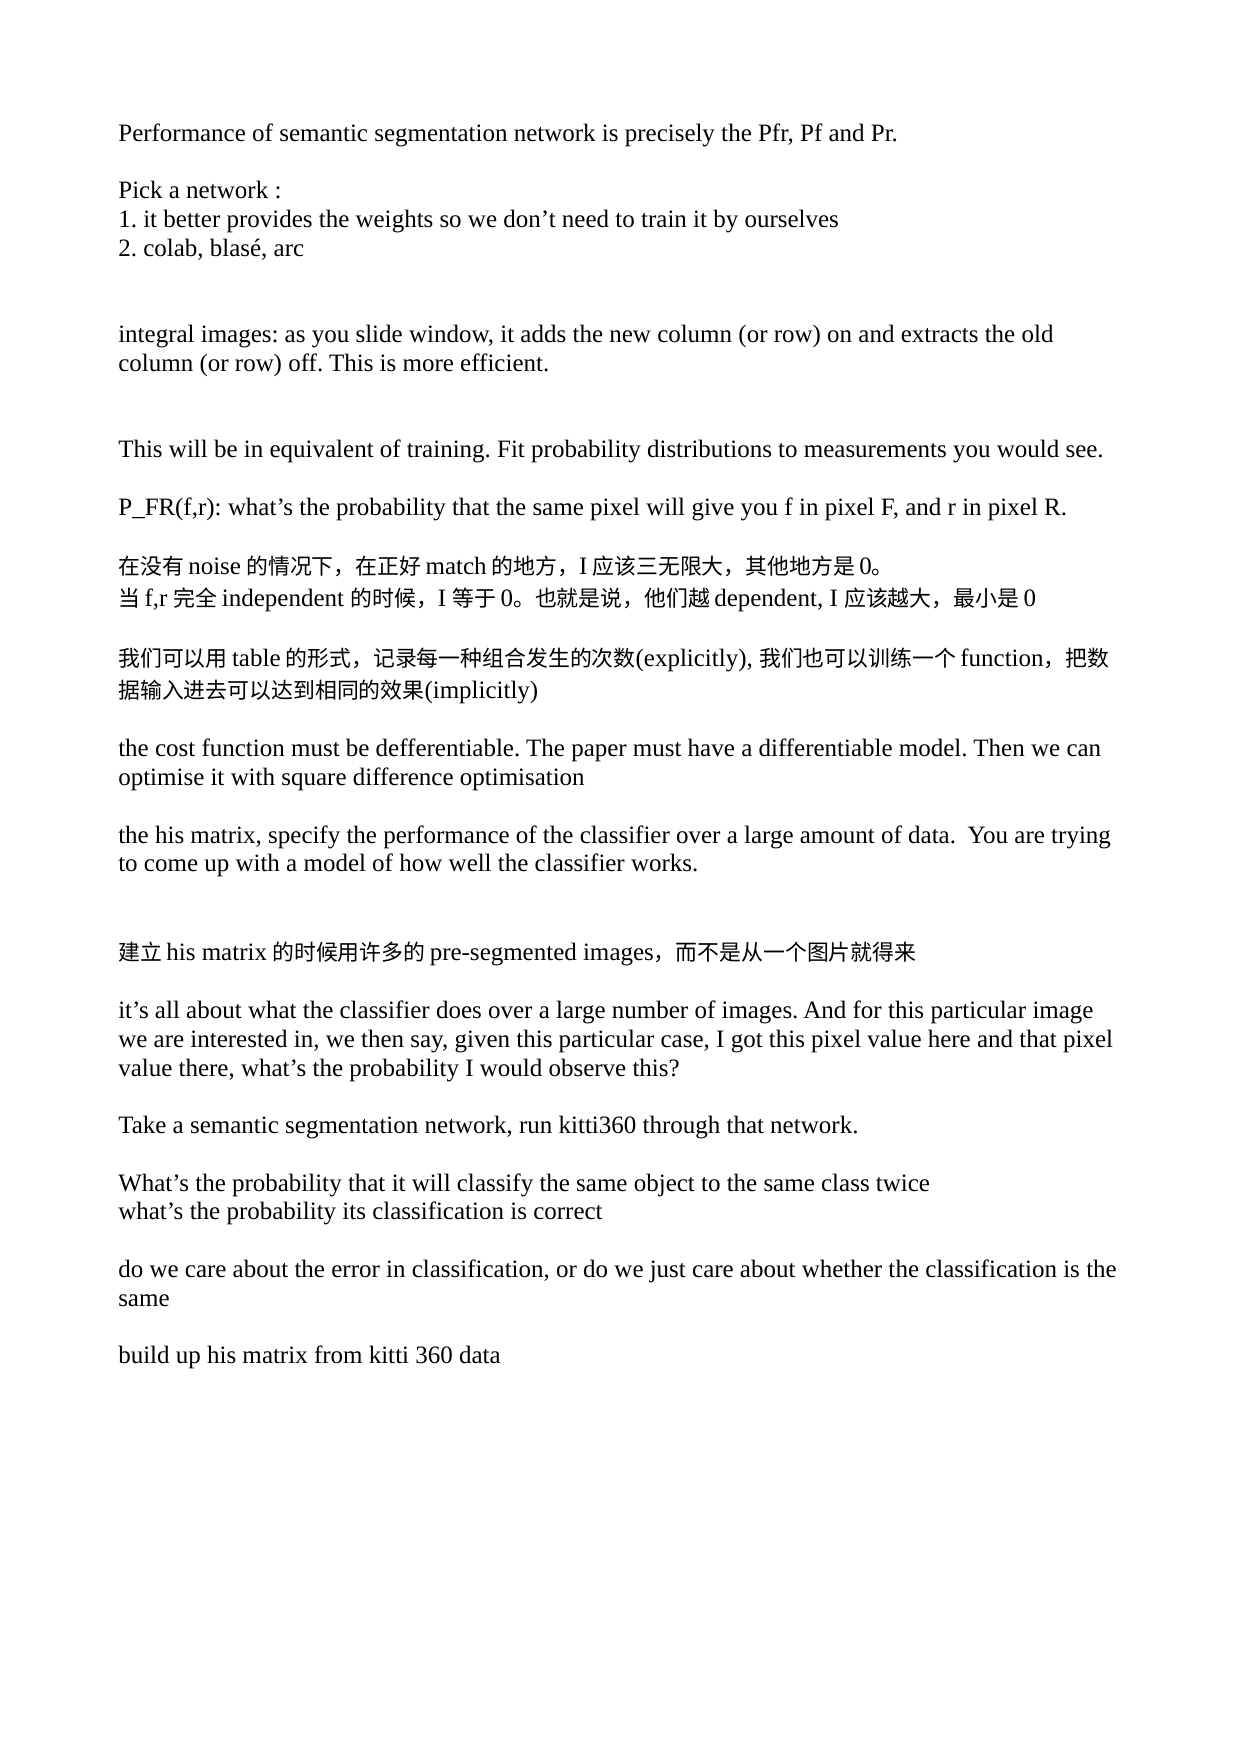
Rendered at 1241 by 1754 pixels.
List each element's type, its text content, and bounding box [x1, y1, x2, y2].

text 在没有noise的情况下，在正好match的地方，I应该三无限大，其他地方是0。 [118, 549, 1122, 581]
text build up his matrix from kitti 360 data [118, 1340, 1122, 1369]
text the cost function must be defferentiable. The paper must have a differentiable model. Then we can optimise it with square difference optimisation [118, 733, 1122, 791]
text 建立his matrix的时候用许多的pre-segmented images，而不是从一个图片就得来 [118, 935, 1122, 966]
text 2. colab, blasé, arc [118, 233, 1122, 262]
text Pick a network : [118, 176, 1122, 204]
text integral images: as you slide window, it adds the new column (or row) on and extracts the old column (or row) off. This is more efficient. [118, 319, 1122, 377]
text What’s the probability that it will classify the same object to the same class twice [118, 1168, 1122, 1196]
text 当f,r 完全independent 的时候，I 等于0。也就是说，他们越dependent, I 应该越大，最小是0 [118, 581, 1122, 613]
text Performance of semantic segmentation network is precisely the Pfr, Pf and Pr. [118, 118, 1122, 147]
text 1. it better provides the weights so we don’t need to train it by ourselves [118, 204, 1122, 233]
text Take a semantic segmentation network, run kitti360 through that network. [118, 1110, 1122, 1139]
text 我们可以用table的形式，记录每一种组合发生的次数(explicitly), 我们也可以训练一个function，把数据输入进去可以达到相同的效果(implicitly) [118, 641, 1122, 705]
text do we care about the error in classification, or do we just care about whether the classification is the same [118, 1254, 1122, 1311]
text P_FR(f,r): what’s the probability that the same pixel will give you f in pixel F, and r in pixel R. [118, 492, 1122, 521]
text what’s the probability its classification is correct [118, 1196, 1122, 1225]
text This will be in equivalent of training. Fit probability distributions to measurements you would see. [118, 434, 1122, 463]
text the his matrix, specify the performance of the classifier over a large amount of data. You are trying to come up with a model of how well the classifier works. [118, 820, 1122, 877]
text it’s all about what the classifier does over a large number of images. And for this particular image we are interested in, we then say, given this particular case, I got this pixel value here and that pixel value there, what’s the probability I would observe this? [118, 995, 1122, 1081]
